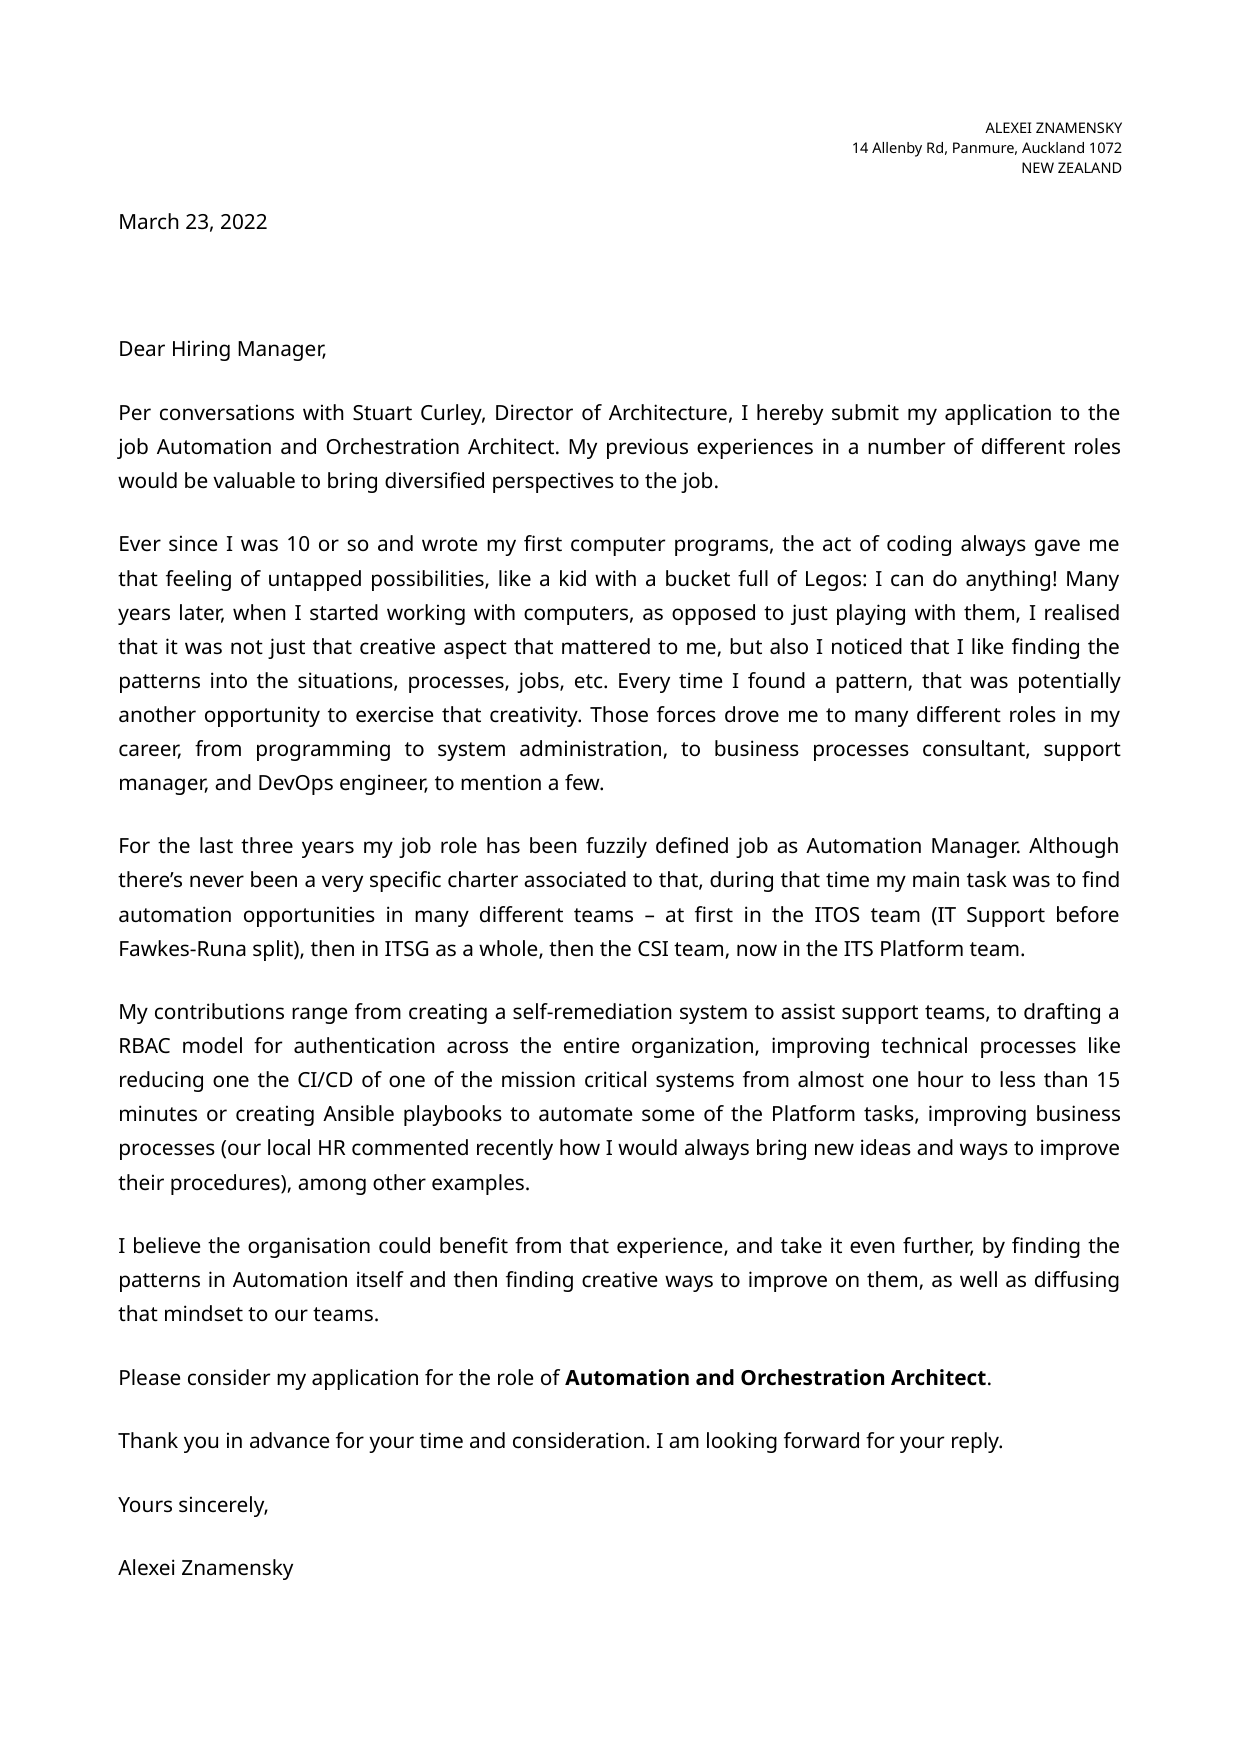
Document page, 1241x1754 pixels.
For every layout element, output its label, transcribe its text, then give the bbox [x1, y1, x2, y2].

text For the last three years my job role has been fuzzily defined job as Automation Manager. Although there’s never been a very specific charter associated to that, during that time my main task was to find automation opportunities in many different teams – at first in the ITOS team (IT Support before Fawkes-Runa split), then in ITSG as a whole, then the CSI team, now in the ITS Platform team. [118, 832, 1122, 962]
text My contributions range from creating a self-remediation system to assist support teams, to drafting a RBAC model for authentication across the entire organization, improving technical processes like reducing one the CI/CD of one of the mission critical systems from almost one hour to less than 15 minutes or creating Ansible playbooks to automate some of the Platform tasks, improving business processes (our local HR commented recently how I would always bring new ideas and ways to improve their procedures), among other examples. [118, 997, 1122, 1196]
text Alexei Znamensky [118, 1553, 1122, 1582]
text Please consider my application for the role of Automation and Orchestration Architect. [118, 1363, 1122, 1391]
text Per conversations with Stuart Curley, Director of Architecture, I hereby submit my application to the job Automation and Orchestration Architect. My previous experiences in a number of different roles would be valuable to bring diversified perspectives to the job. [118, 398, 1122, 494]
text Yours sincerely, [118, 1490, 1122, 1518]
text Dear Hiring Manager, [118, 334, 1122, 363]
text I believe the organisation could benefit from that experience, and take it even further, by finding the patterns in Automation itself and then finding creative ways to improve on them, as well as diffusing that mindset to our teams. [118, 1231, 1122, 1328]
text Ever since I was 10 or so and wrote my first computer programs, the act of coding always gave me that feeling of untapped possibilities, like a kid with a bucket full of Legos: I can do anything! Many years later, when I started working with computers, as opposed to just playing with them, I realised that it was not just that creative aspect that mattered to me, but also I noticed that I like finding the patterns into the situations, processes, jobs, etc. Every time I found a pattern, that was potentially another opportunity to exercise that creativity. Those forces drove me to many different roles in my career, from programming to system administration, to business processes consultant, support manager, and DevOps engineer, to mention a few. [118, 529, 1122, 796]
text March 23, 2022 [118, 207, 1122, 236]
text Thank you in advance for your time and consideration. I am looking forward for your reply. [118, 1426, 1122, 1455]
